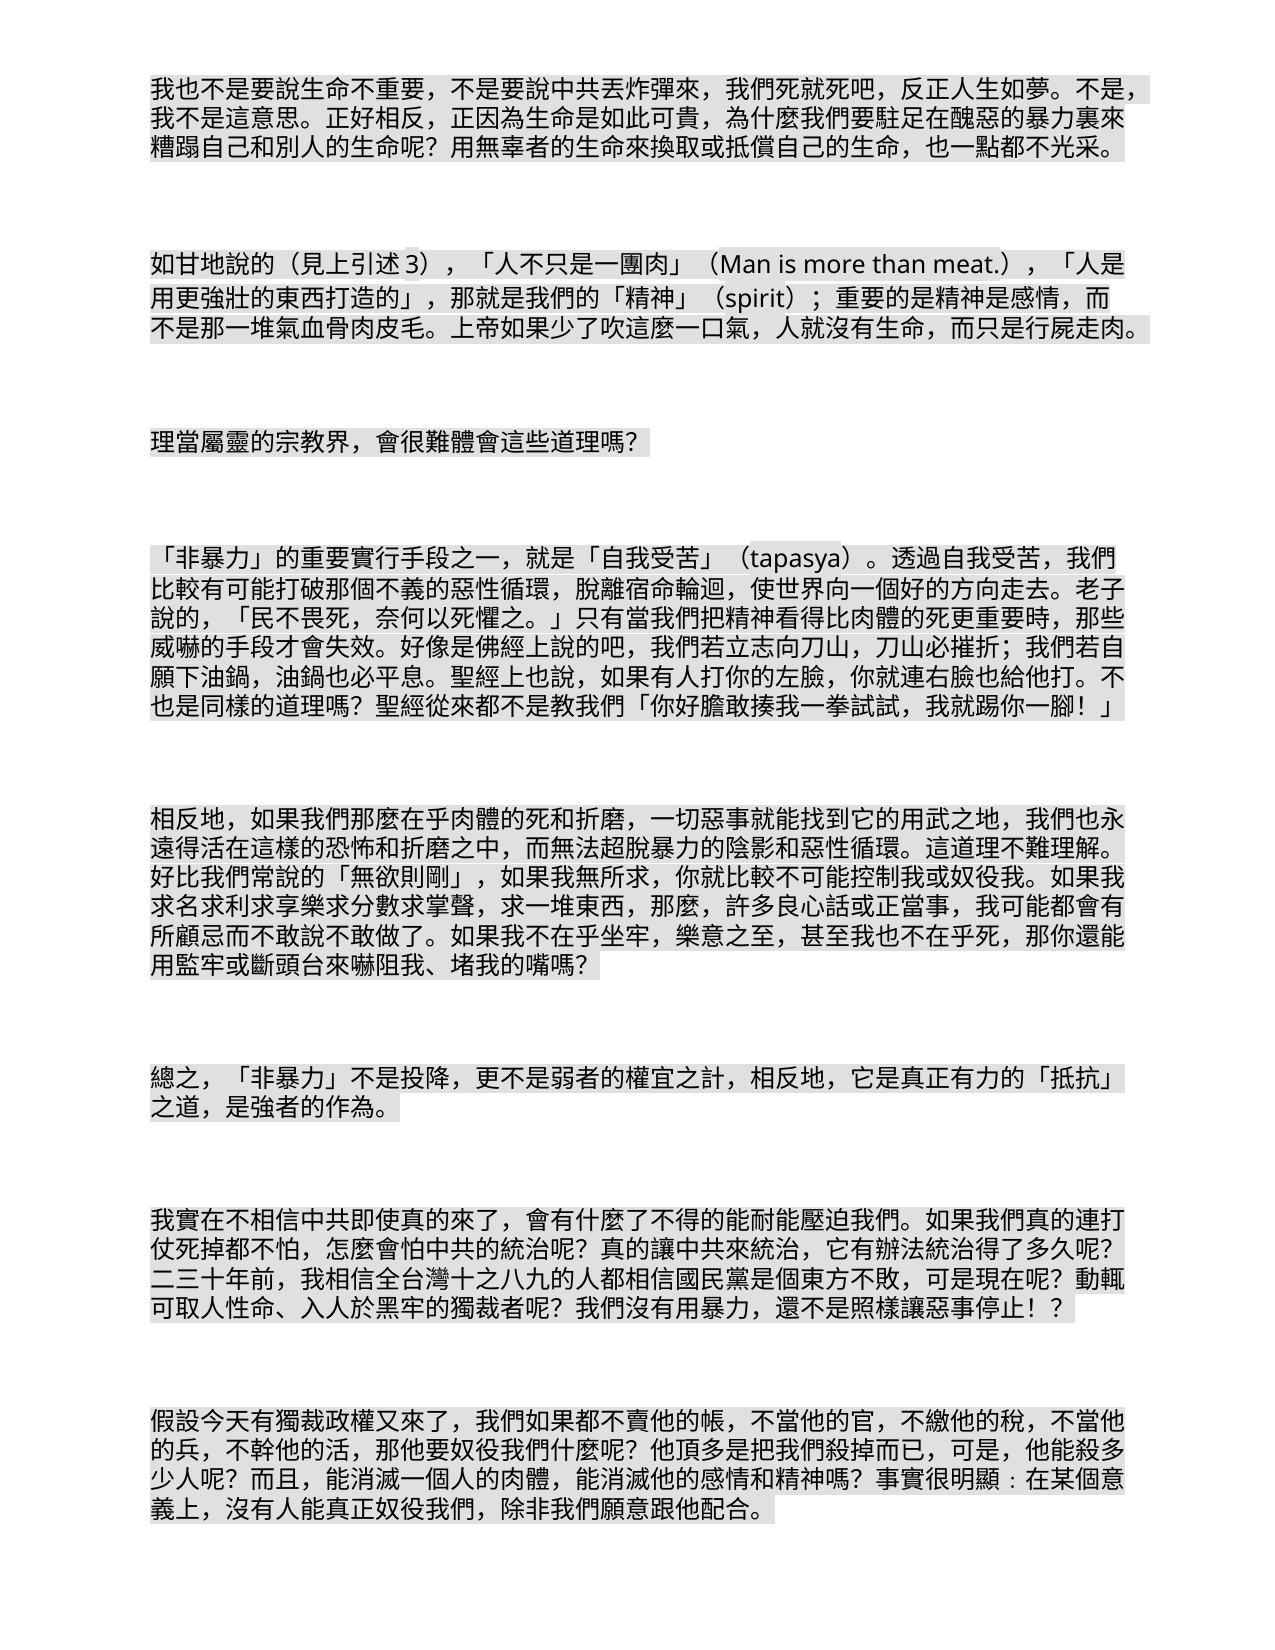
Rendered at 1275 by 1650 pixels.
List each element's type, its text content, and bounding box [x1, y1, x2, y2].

text 我實在不相信中共即使真的來了，會有什麼了不得的能耐能壓迫我們。如果我們真的連打仗死掉都不怕，怎麼會怕中共的統治呢？真的讓中共來統治，它有辦法統治得了多久呢？二三十年前，我相信全台灣十之八九的人都相信國民黨是個東方不敗，可是現在呢？動輒可取人性命、入人於黑牢的獨裁者呢？我們沒有用暴力，還不是照樣讓惡事停止！？ [150, 1207, 1125, 1323]
text 總之，「非暴力」不是投降，更不是弱者的權宜之計，相反地，它是真正有力的「抵抗」之道，是強者的作為。 [150, 1064, 1125, 1122]
text 假設今天有獨裁政權又來了，我們如果都不賣他的帳，不當他的官，不繳他的稅，不當他的兵，不幹他的活，那他要奴役我們什麼呢？他頂多是把我們殺掉而已，可是，他能殺多少人呢？而且，能消滅一個人的肉體，能消滅他的感情和精神嗎？事實很明顯﹕在某個意義上，沒有人能真正奴役我們，除非我們願意跟他配合。 [150, 1407, 1125, 1524]
text 如甘地說的（見上引述3），「人不只是一團肉」（Man is more than meat.），「人是用更強壯的東西打造的」，那就是我們的「精神」（spirit）；重要的是精神是感情，而不是那一堆氣血骨肉皮毛。上帝如果少了吹這麼一口氣，人就沒有生命，而只是行屍走肉。 [150, 247, 1125, 344]
text 我也不是要說生命不重要，不是要說中共丟炸彈來，我們死就死吧，反正人生如夢。不是，我不是這意思。正好相反，正因為生命是如此可貴，為什麼我們要駐足在醜惡的暴力裏來糟蹋自己和別人的生命呢？用無辜者的生命來換取或抵償自己的生命，也一點都不光采。 [150, 75, 1125, 162]
text 理當屬靈的宗教界，會很難體會這些道理嗎？ [150, 428, 1125, 457]
text 相反地，如果我們那麼在乎肉體的死和折磨，一切惡事就能找到它的用武之地，我們也永遠得活在這樣的恐怖和折磨之中，而無法超脫暴力的陰影和惡性循環。這道理不難理解。好比我們常說的「無欲則剛」，如果我無所求，你就比較不可能控制我或奴役我。如果我求名求利求享樂求分數求掌聲，求一堆東西，那麼，許多良心話或正當事，我可能都會有所顧忌而不敢說不敢做了。如果我不在乎坐牢，樂意之至，甚至我也不在乎死，那你還能用監牢或斷頭台來嚇阻我、堵我的嘴嗎？ [150, 805, 1125, 980]
text 「非暴力」的重要實行手段之一，就是「自我受苦」（tapasya）。透過自我受苦，我們比較有可能打破那個不義的惡性循環，脫離宿命輪迴，使世界向一個好的方向走去。老子說的，「民不畏死，奈何以死懼之。」只有當我們把精神看得比肉體的死更重要時，那些威嚇的手段才會失效。好像是佛經上說的吧，我們若立志向刀山，刀山必摧折；我們若自願下油鍋，油鍋也必平息。聖經上也說，如果有人打你的左臉，你就連右臉也給他打。不也是同樣的道理嗎？聖經從來都不是教我們「你好膽敢揍我一拳試試，我就踢你一腳！」 [150, 541, 1125, 721]
